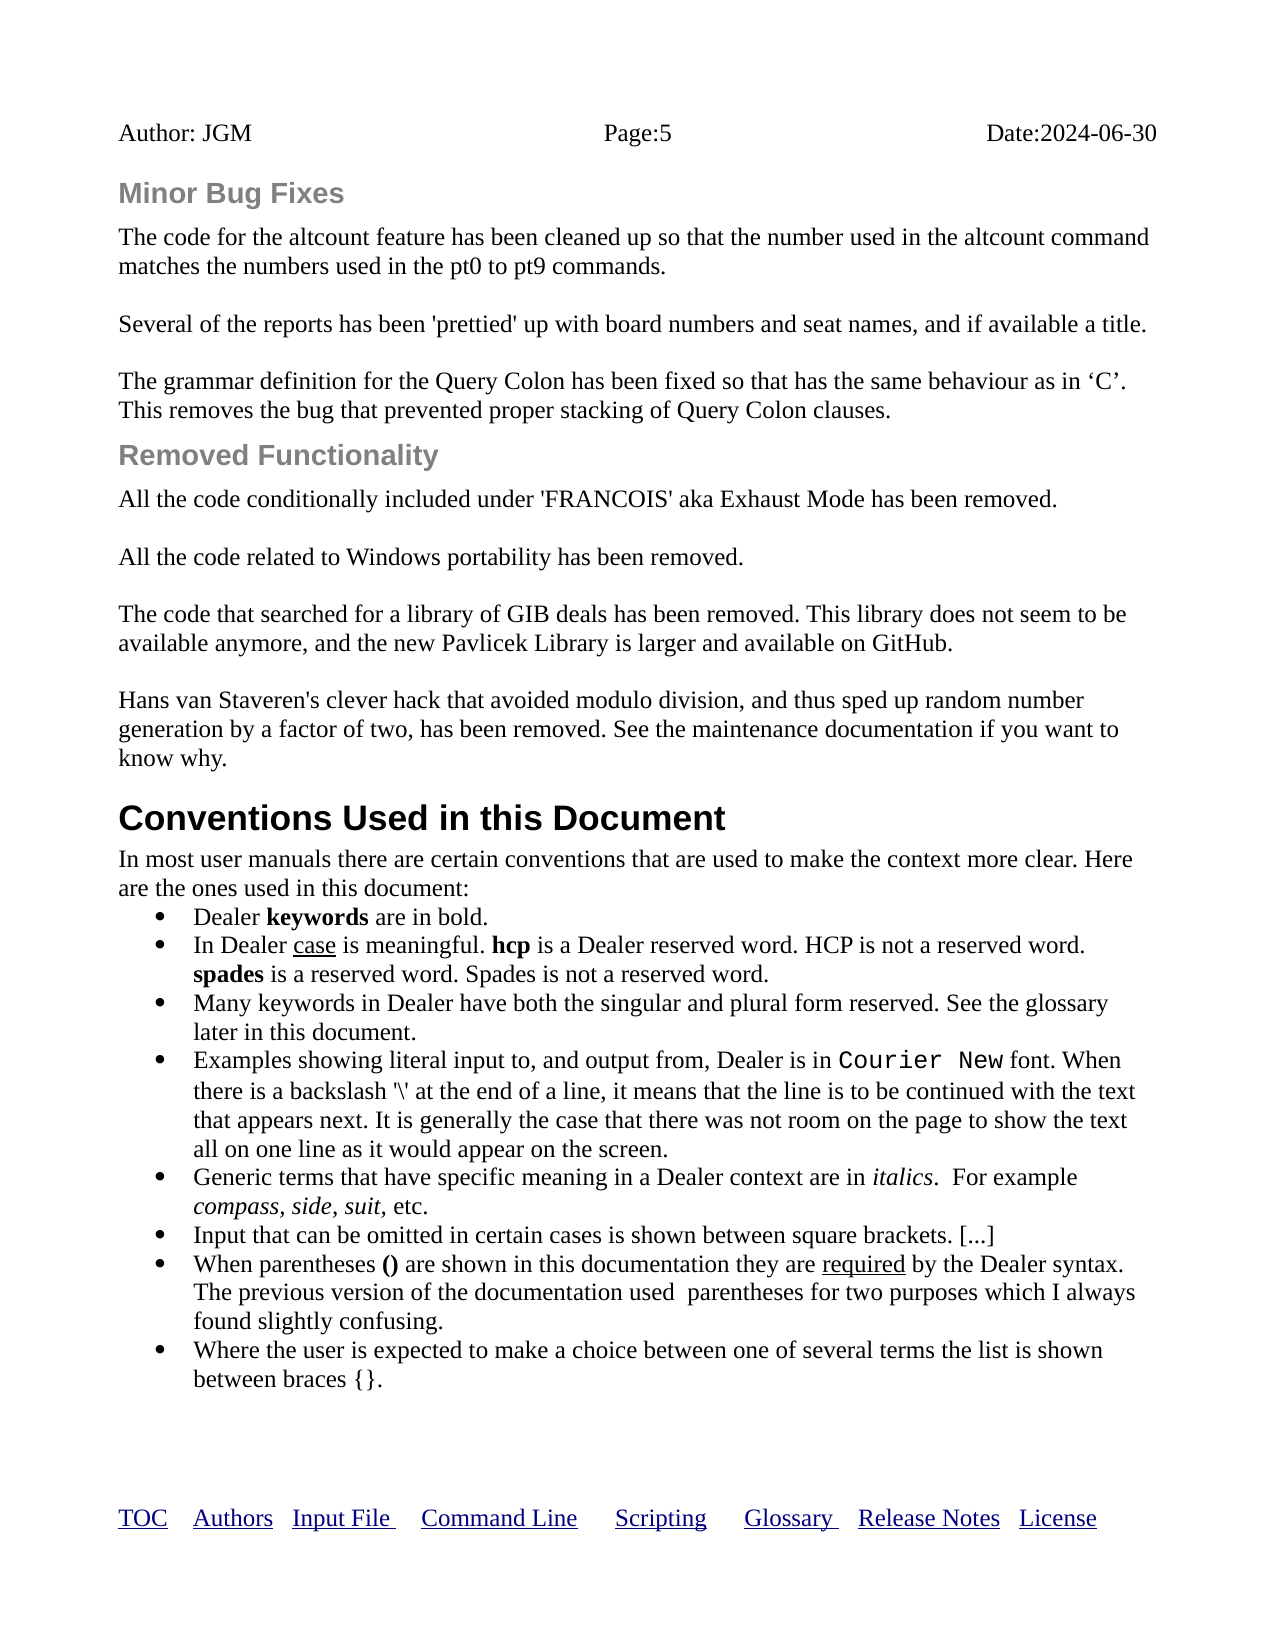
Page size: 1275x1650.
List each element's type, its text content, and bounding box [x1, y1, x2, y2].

text Several of the reports has been 'prettied' up with board numbers and seat names, and if available a title. [118, 309, 1157, 337]
list Where the user is expected to make a choice between one of several terms the list is shown between braces {}. [156, 1335, 1157, 1392]
list Input that can be omitted in certain cases is shown between square brackets. [...] [156, 1220, 1157, 1249]
subtitle Removed Functionality [118, 438, 1157, 472]
text All the code related to Windows portability has been removed. [118, 542, 1157, 571]
list When parentheses () are shown in this documentation they are required by the Dealer syntax. The previous version of the documentation used parentheses for two purposes which I always found slightly confusing. [156, 1249, 1157, 1335]
list Examples showing literal input to, and output from, Dealer is in Courier New font. When there is a backslash '\' at the end of a line, it means that the line is to be continued with the text that appears next. It is generally the case that there was not room on the page to show the text all on one line as it would appear on the screen. [156, 1045, 1157, 1162]
subtitle Conventions Used in this Document [118, 797, 1157, 838]
list In Dealer case is meaningful. hcp is a Dealer reserved word. HCP is not a reserved word. spades is a reserved word. Spades is not a reserved word. [156, 930, 1157, 988]
text All the code conditionally included under 'FRANCOIS' aka Exhaust Mode has been removed. [118, 484, 1157, 513]
subtitle Minor Bug Fixes [118, 176, 1157, 210]
list Dealer keywords are in bold. [156, 902, 1157, 930]
text In most user manuals there are certain conventions that are used to make the context more clear. Here are the ones used in this document: [118, 844, 1157, 902]
list Many keywords in Dealer have both the singular and plural form reserved. See the glossary later in this document. [156, 988, 1157, 1045]
text The code that searched for a library of GIB deals has been removed. This library does not seem to be available anymore, and the new Pavlicek Library is larger and available on GitHub. [118, 599, 1157, 657]
list Generic terms that have specific meaning in a Dealer context are in italics. For example compass, side, suit, etc. [156, 1162, 1157, 1220]
text Hans van Staveren's clever hack that avoided modulo division, and thus sped up random number generation by a factor of two, has been removed. See the maintenance documentation if you want to know why. [118, 686, 1157, 772]
text The grammar definition for the Query Colon has been fixed so that has the same behaviour as in ‘C’. This removes the bug that prevented proper stacking of Query Colon clauses. [118, 366, 1157, 424]
text The code for the altcount feature has been cleaned up so that the number used in the altcount command matches the numbers used in the pt0 to pt9 commands. [118, 222, 1157, 280]
